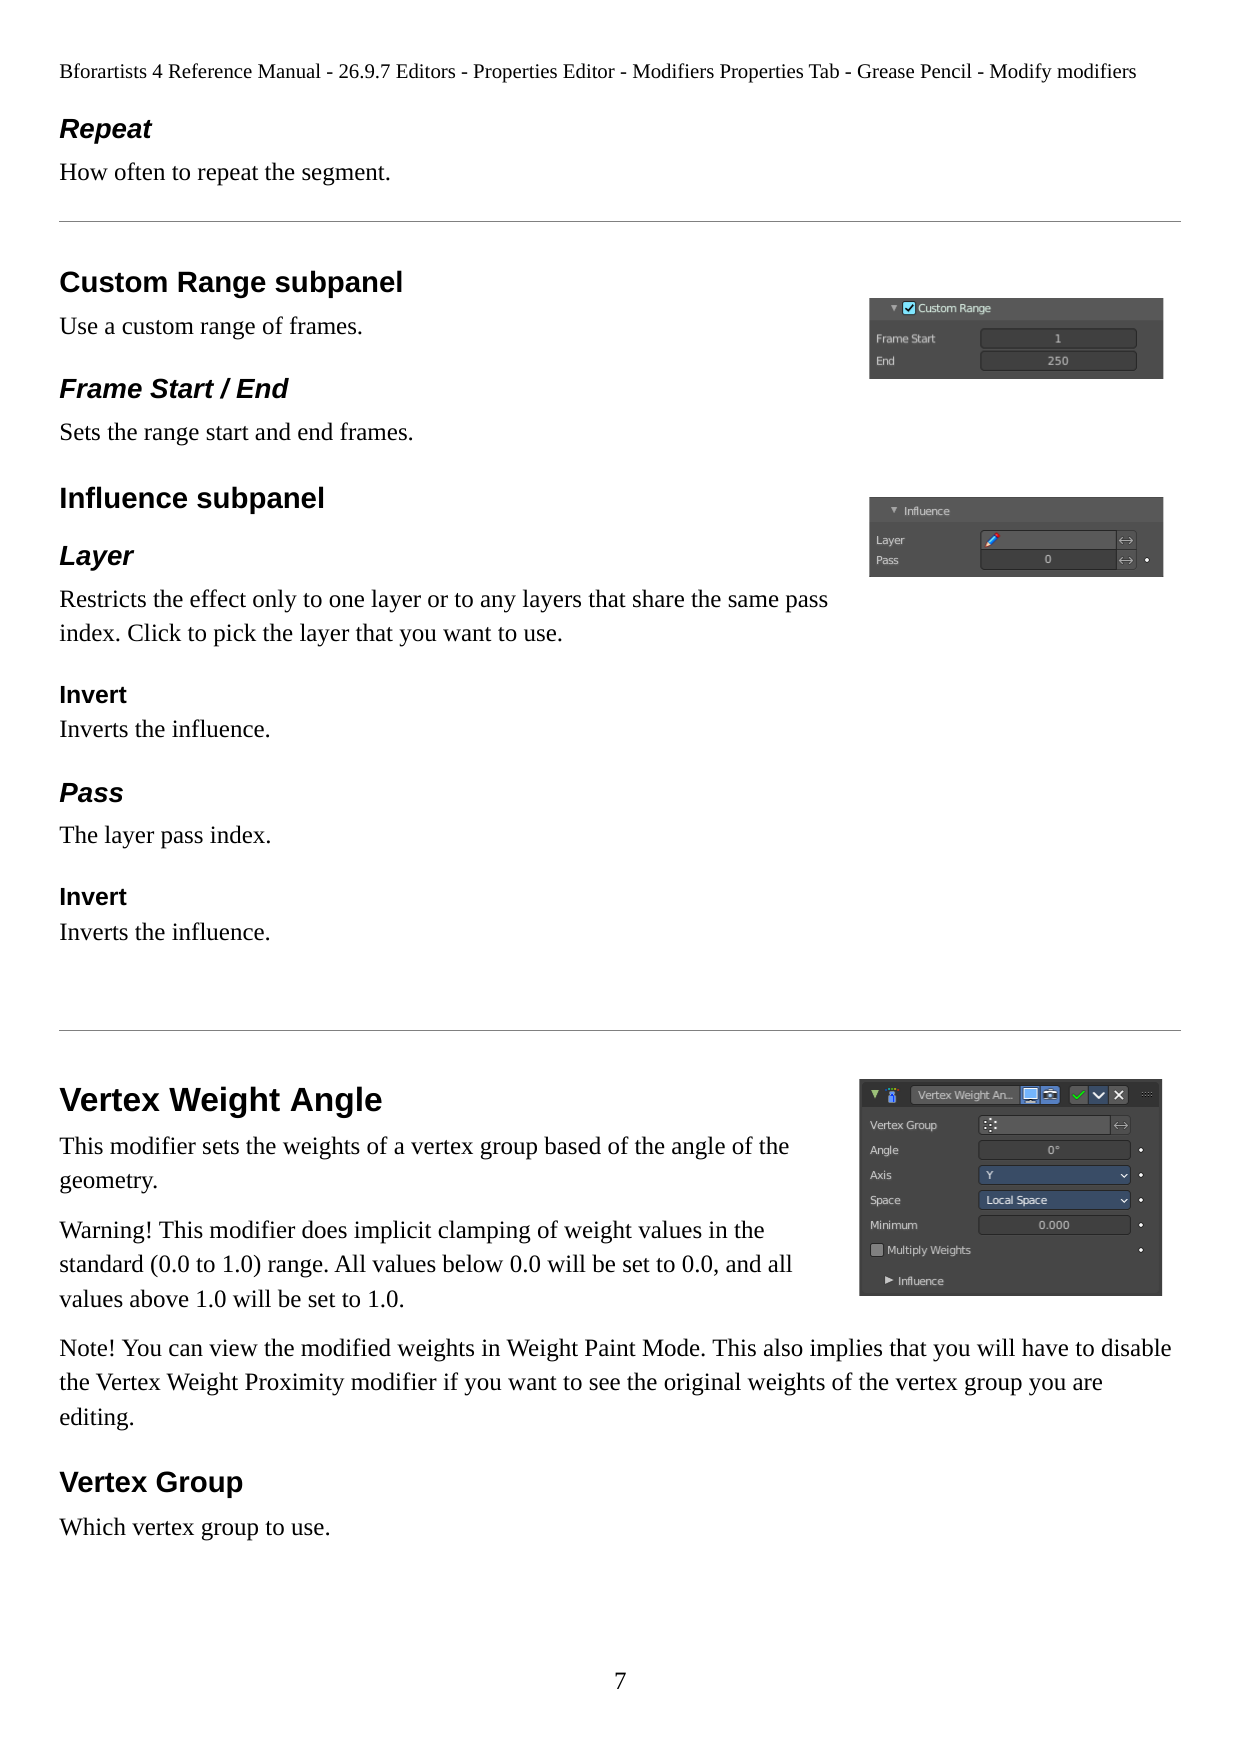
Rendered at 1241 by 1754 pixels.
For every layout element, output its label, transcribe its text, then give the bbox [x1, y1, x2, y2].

subtitle [1163, 1080, 1181, 1119]
subtitle Influence subpanel [59, 481, 1181, 514]
text How often to repeat the segment. [59, 157, 1181, 186]
subtitle Vertex Weight Angle [59, 1080, 859, 1119]
subtitle [1164, 539, 1181, 571]
picture [859, 1079, 1163, 1296]
subtitle Repeat [59, 113, 1181, 144]
subtitle Frame Start / End [59, 373, 1181, 404]
text Warning! This modifier does implicit clamping of weight values in the standard (0.0 to 1.0) range. All values below 0.0 will be set to 0.0, and all values above 1.0 will be set to 1.0. [59, 1215, 1181, 1312]
text Inverts the influence. [59, 714, 1181, 743]
picture [869, 497, 1164, 577]
text Inverts the influence. [59, 917, 1181, 946]
subtitle Invert [59, 680, 1181, 708]
subtitle Pass [59, 776, 1181, 808]
subtitle Custom Range subpanel [59, 265, 1181, 298]
subtitle Layer [59, 539, 869, 571]
text Sets the range start and end frames. [59, 417, 1181, 446]
text The layer pass index. [59, 821, 1181, 849]
picture [869, 298, 1164, 379]
text Which vertex group to use. [59, 1512, 1181, 1540]
text Note! You can view the modified weights in Weight Paint Mode. This also implies that you will have to disable the Vertex Weight Proximity modifier if you want to see the original weights of the vertex group you are editing. [59, 1333, 1181, 1430]
subtitle Invert [59, 882, 1181, 911]
text This modifier sets the weights of a vertex group based of the angle of the geometry. [59, 1131, 859, 1194]
subtitle Vertex Group [59, 1465, 1181, 1499]
text Restricts the effect only to one layer or to any layers that share the same pass index. Click to pick the layer that you want to use. [59, 584, 1181, 647]
text Use a custom range of frames. [59, 311, 869, 340]
